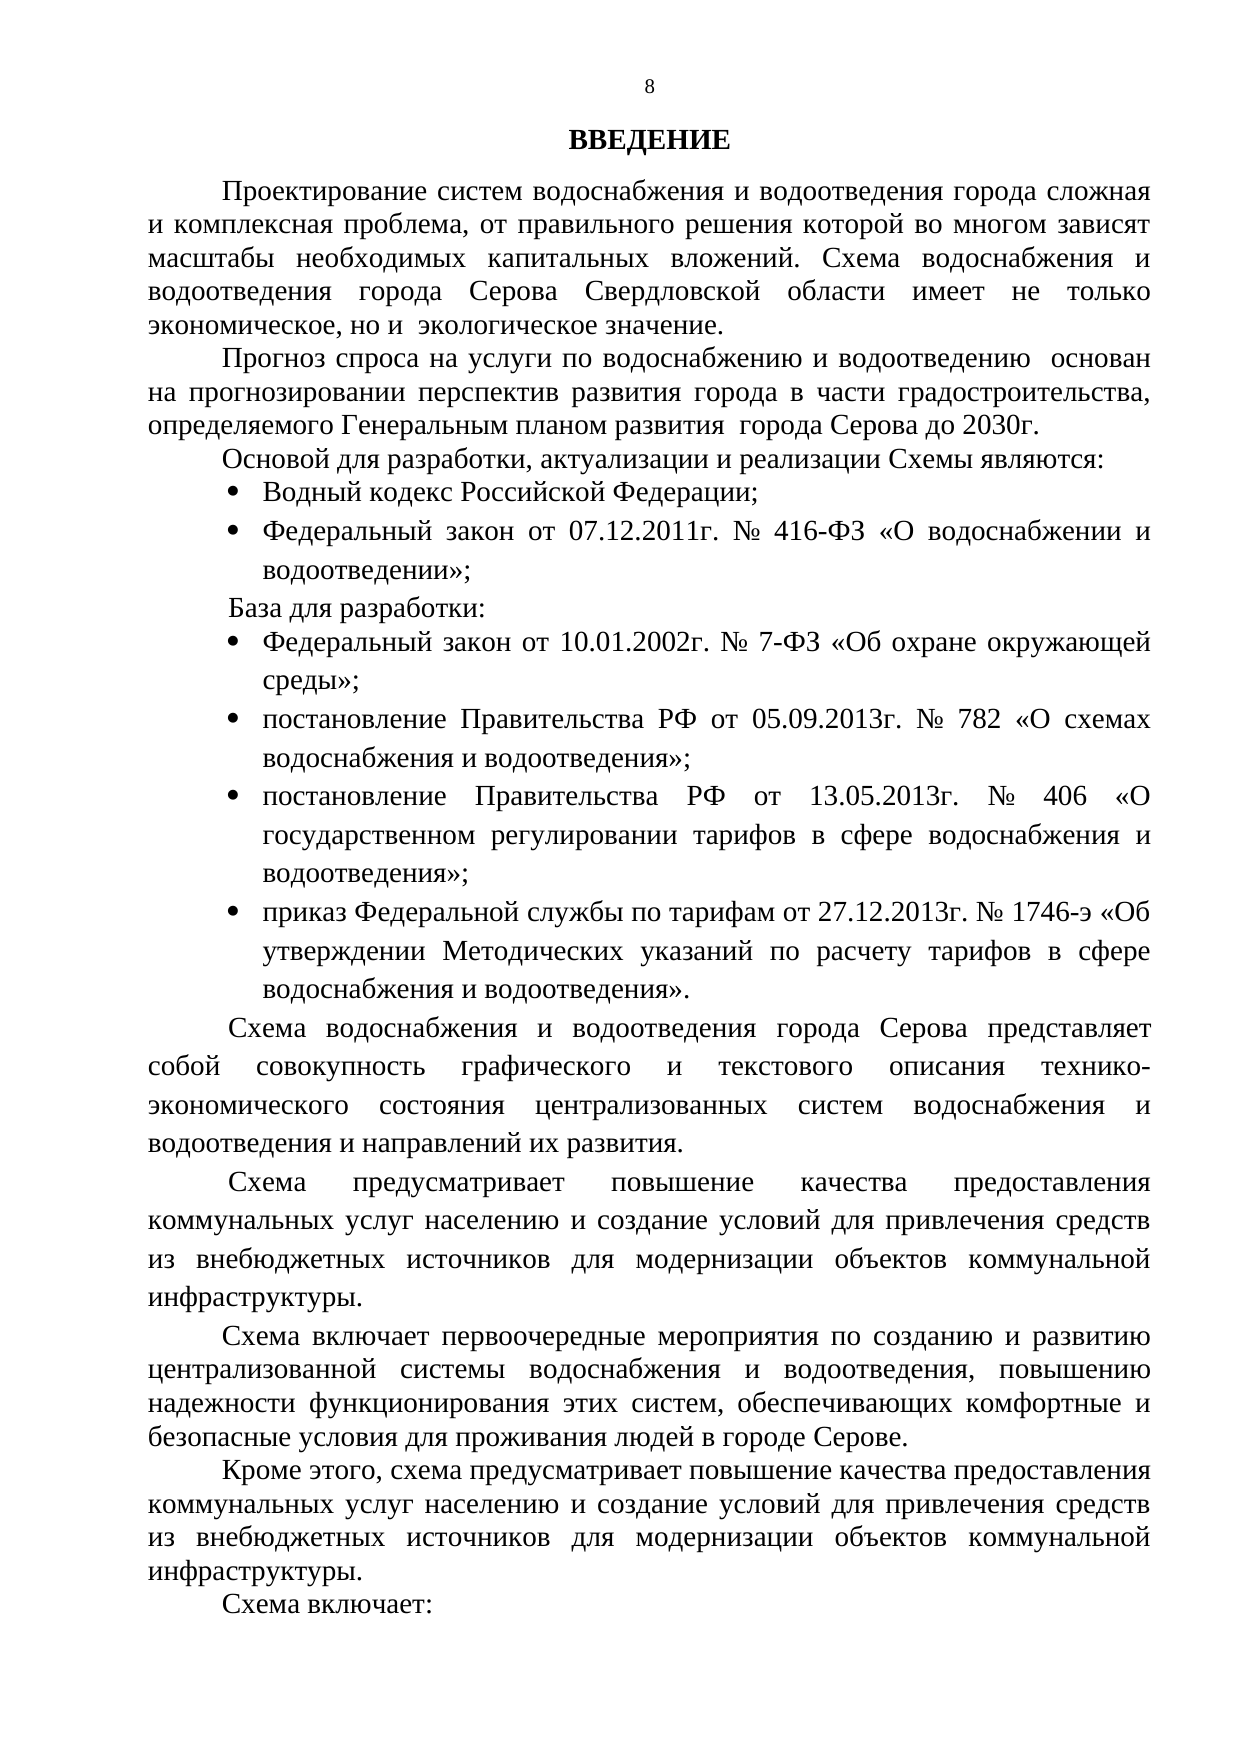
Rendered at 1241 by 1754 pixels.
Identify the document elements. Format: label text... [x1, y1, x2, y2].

list постановление Правительства РФ от 13.05.2013г. № 406 «О государственном регулировании тарифов в сфере водоснабжения и водоотведения»; [228, 778, 1152, 889]
list Схема предусматривает повышение качества предоставления коммунальных услуг населению и создание условий для привлечения средств из внебюджетных источников для модернизации объектов коммунальной инфраструктуры. [148, 1164, 1152, 1313]
text Кроме этого, схема предусматривает повышение качества предоставления коммунальных услуг населению и создание условий для привлечения средств из внебюджетных источников для модернизации объектов коммунальной инфраструктуры. [148, 1452, 1152, 1586]
list Водный кодекс Российской Федерации; [228, 474, 1152, 508]
list Федеральный закон от 10.01.2002г. № 7-ФЗ «Об охране окружающей среды»; [228, 624, 1152, 696]
list приказ Федеральной службы по тарифам от 27.12.2013г. № 1746-э «Об утверждении Методических указаний по расчету тарифов в сфере водоснабжения и водоотведения». [228, 894, 1152, 1005]
text Основой для разработки, актуализации и реализации Схемы являются: [148, 441, 1152, 474]
list Федеральный закон от 07.12.2011г. № 416-ФЗ «О водоснабжении и водоотведении»; [228, 513, 1152, 585]
text ВВЕДЕНИЕ [148, 122, 1152, 156]
text База для разработки: [228, 590, 1152, 624]
text Схема включает: [148, 1586, 1152, 1620]
text Прогноз спроса на услуги по водоснабжению и водоотведению основан на прогнозировании перспектив развития города в части градостроительства, определяемого Генеральным планом развития города Серова до 2030г. [148, 340, 1152, 441]
text Проектирование систем водоснабжения и водоотведения города сложная и комплексная проблема, от правильного решения которой во многом зависят масштабы необходимых капитальных вложений. Схема водоснабжения и водоотведения города Серова Свердловской области имеет не только экономическое, но и экологическое значение. [148, 173, 1152, 340]
list Схема водоснабжения и водоотведения города Серова представляет собой совокупность графического и текстового описания технико-экономического состояния централизованных систем водоснабжения и водоотведения и направлений их развития. [148, 1010, 1152, 1159]
list постановление Правительства РФ от 05.09.2013г. № 782 «О схемах водоснабжения и водоотведения»; [228, 701, 1152, 773]
text Схема включает первоочередные мероприятия по созданию и развитию централизованной системы водоснабжения и водоотведения, повышению надежности функционирования этих систем, обеспечивающих комфортные и безопасные условия для проживания людей в городе Серове. [148, 1318, 1152, 1452]
